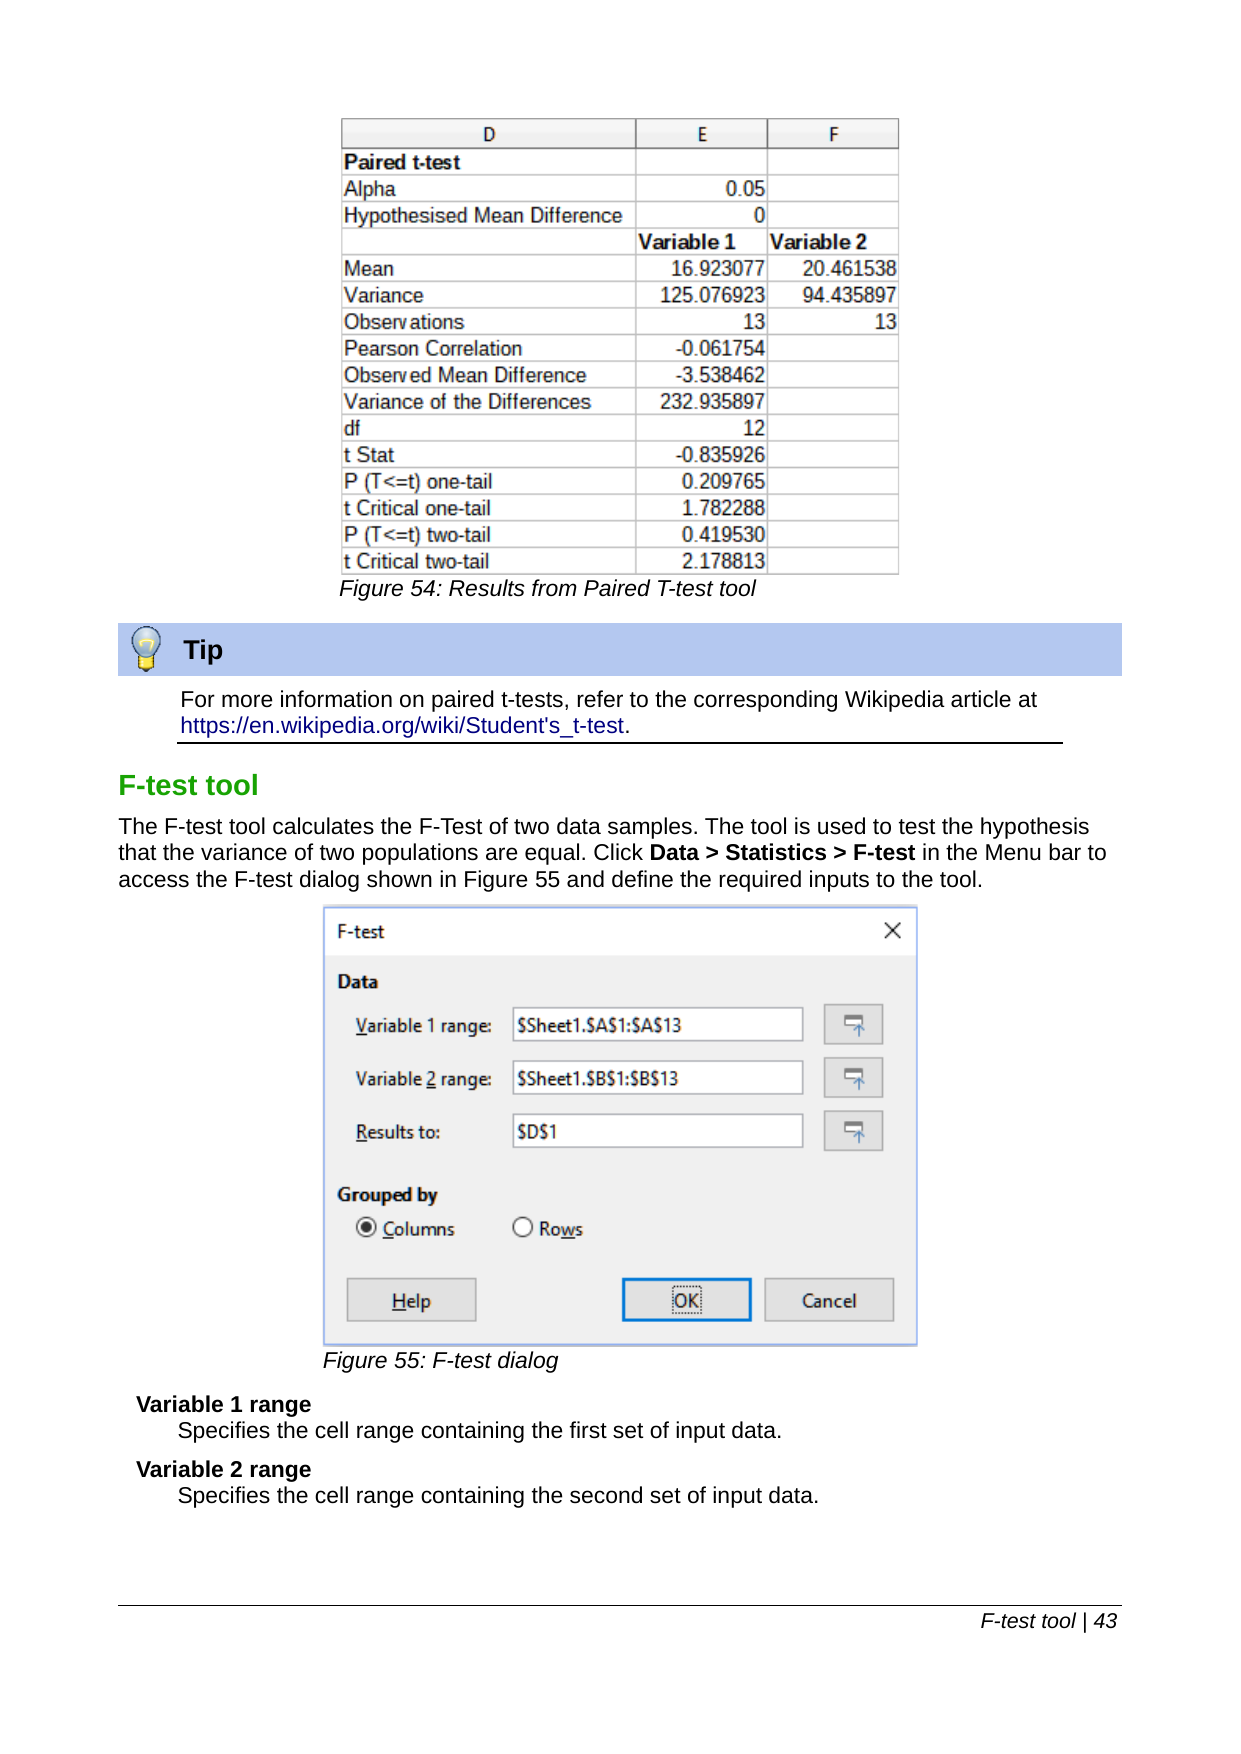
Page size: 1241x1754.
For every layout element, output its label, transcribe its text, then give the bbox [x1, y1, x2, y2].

text The F-test tool calculates the F-Test of two data samples. The tool is used to test the hypothesis that the variance of two populations are equal. Click Data > Statistics > F-test in the Menu bar to access the F-test dialog shown in Figure 55 and define the required inputs to the tool. [118, 813, 1122, 892]
subtitle Tip [118, 623, 1122, 676]
picture [341, 118, 900, 575]
text Figure 55: F-test dialog [323, 1347, 918, 1373]
text For more information on paired t-tests, refer to the corresponding Wikipedia article at https://en.wikipedia.org/wiki/Student's_t-test. [177, 683, 1063, 742]
text Specifies the cell range containing the second set of input data. [177, 1482, 1122, 1508]
picture [119, 624, 170, 675]
text Specifies the cell range containing the first set of input data. [177, 1417, 1122, 1443]
text Variable 2 range [136, 1456, 1122, 1482]
subtitle F-test tool [118, 767, 1122, 801]
text Figure 54: Results from Paired T-test tool [339, 118, 901, 601]
text Variable 1 range [136, 1391, 1122, 1417]
picture [322, 904, 918, 1347]
